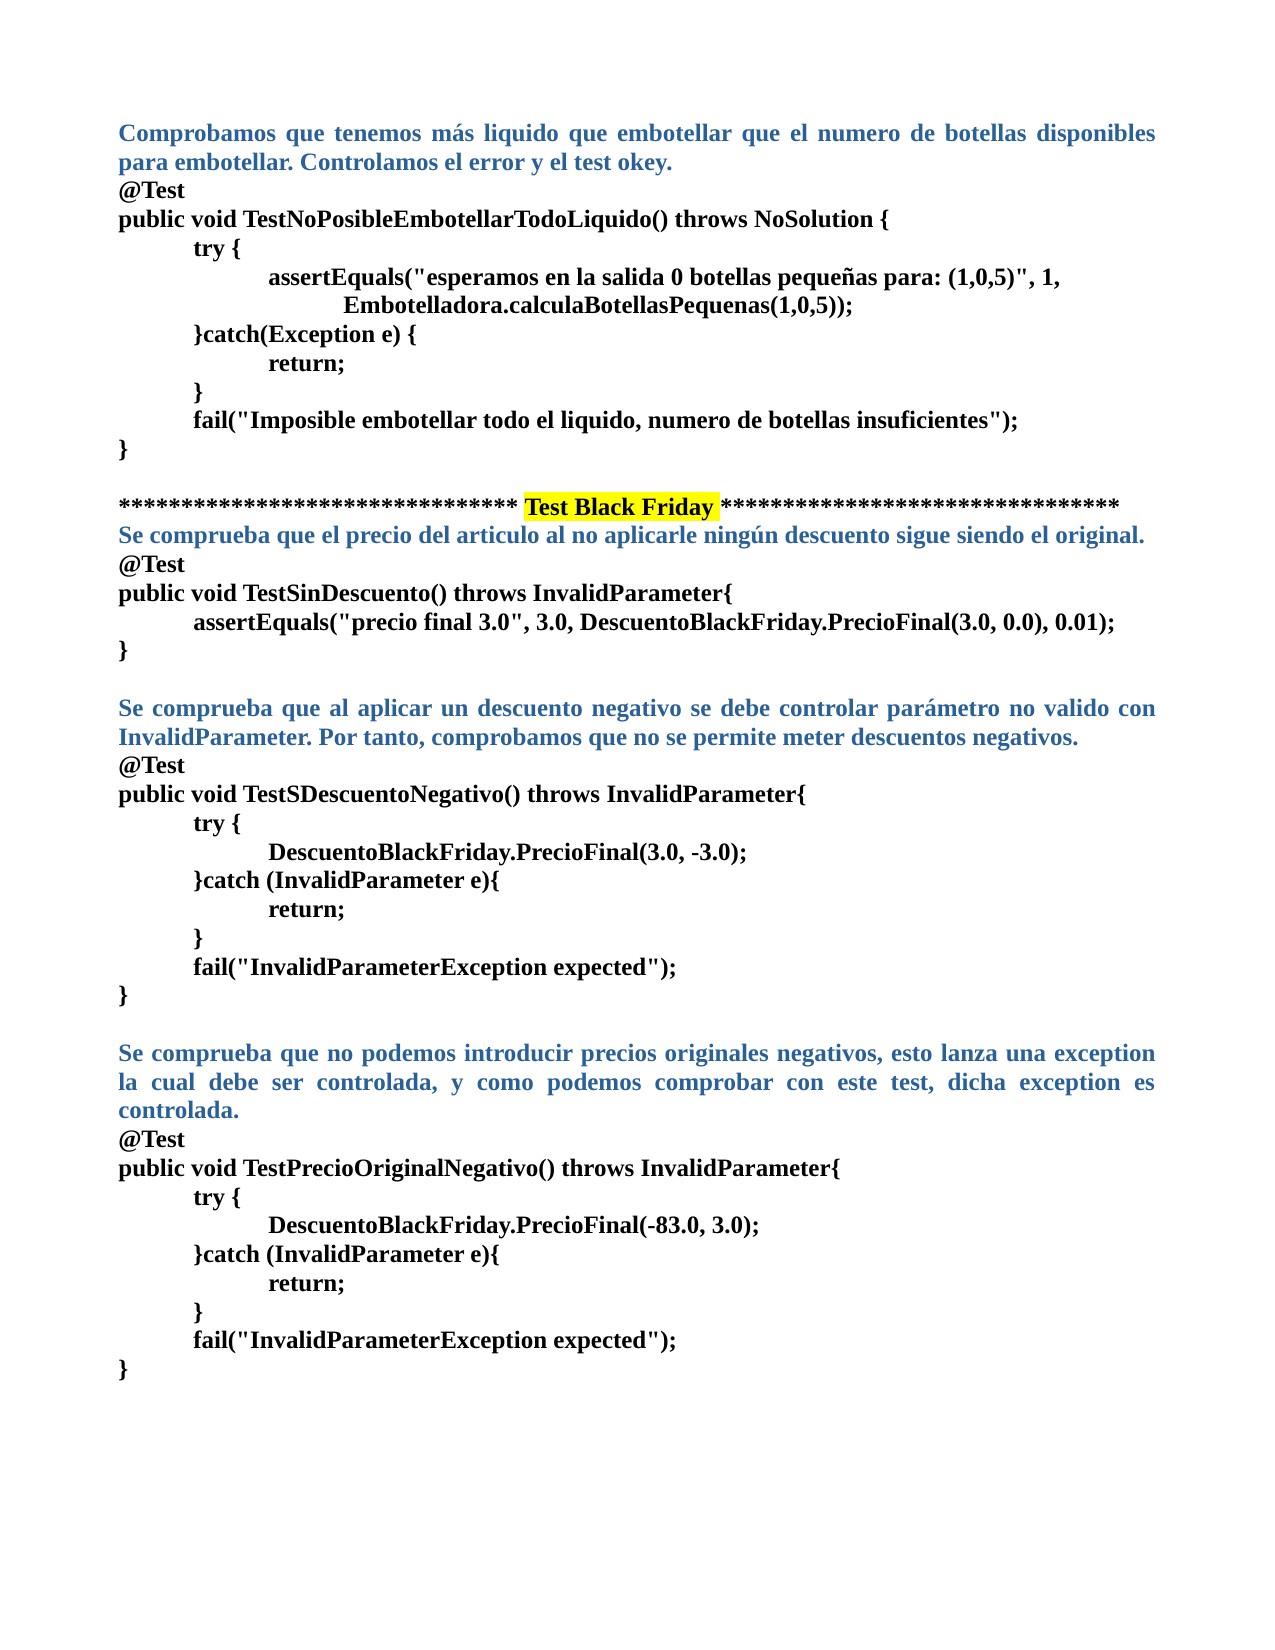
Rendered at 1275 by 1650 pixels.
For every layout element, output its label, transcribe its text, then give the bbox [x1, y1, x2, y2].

text public void TestNoPosibleEmbotellarTodoLiquido() throws NoSolution { [118, 204, 1157, 233]
text } [118, 377, 1157, 406]
text DescuentoBlackFriday.PrecioFinal(-83.0, 3.0); [118, 1211, 1157, 1239]
text public void TestPrecioOriginalNegativo() throws InvalidParameter{ [118, 1153, 1157, 1182]
text }catch (InvalidParameter e){ [118, 866, 1157, 894]
text @Test [118, 1124, 1157, 1153]
text return; [118, 1268, 1157, 1297]
text @Test [118, 549, 1157, 578]
text @Test [118, 751, 1157, 779]
text @Test [118, 176, 1157, 204]
text fail("InvalidParameterException expected"); [118, 1326, 1157, 1354]
text ******************************** Test Black Friday ******************************** [118, 492, 1157, 521]
text fail("InvalidParameterException expected"); [118, 952, 1157, 981]
text }catch (InvalidParameter e){ [118, 1239, 1157, 1268]
text fail("Imposible embotellar todo el liquido, numero de botellas insuficientes"); [118, 406, 1157, 434]
text Se comprueba que el precio del articulo al no aplicarle ningún descuento sigue siendo el original. [118, 521, 1157, 549]
text } [118, 434, 1157, 463]
text } [118, 981, 1157, 1009]
text Se comprueba que al aplicar un descuento negativo se debe controlar parámetro no valido con InvalidParameter. Por tanto, comprobamos que no se permite meter descuentos negativos. [118, 693, 1157, 751]
text try { [118, 233, 1157, 262]
text try { [118, 808, 1157, 837]
text return; [118, 348, 1157, 377]
text } [118, 1354, 1157, 1383]
text } [118, 923, 1157, 952]
text Se comprueba que no podemos introducir precios originales negativos, esto lanza una exception la cual debe ser controlada, y como podemos comprobar con este test, dicha exception es controlada. [118, 1038, 1157, 1124]
text assertEquals("esperamos en la salida 0 botellas pequeñas para: (1,0,5)", 1, Embotelladora.calculaBotellasPequenas(1,0,5)); [118, 262, 1157, 319]
text public void TestSinDescuento() throws InvalidParameter{ [118, 578, 1157, 607]
text try { [118, 1182, 1157, 1211]
text assertEquals("precio final 3.0", 3.0, DescuentoBlackFriday.PrecioFinal(3.0, 0.0), 0.01); [118, 607, 1157, 636]
text public void TestSDescuentoNegativo() throws InvalidParameter{ [118, 779, 1157, 808]
text DescuentoBlackFriday.PrecioFinal(3.0, -3.0); [118, 837, 1157, 866]
text } [118, 1297, 1157, 1326]
text } [118, 636, 1157, 664]
text Comprobamos que tenemos más liquido que embotellar que el numero de botellas disponibles para embotellar. Controlamos el error y el test okey. [118, 118, 1157, 176]
text return; [118, 894, 1157, 923]
text }catch(Exception e) { [118, 319, 1157, 348]
